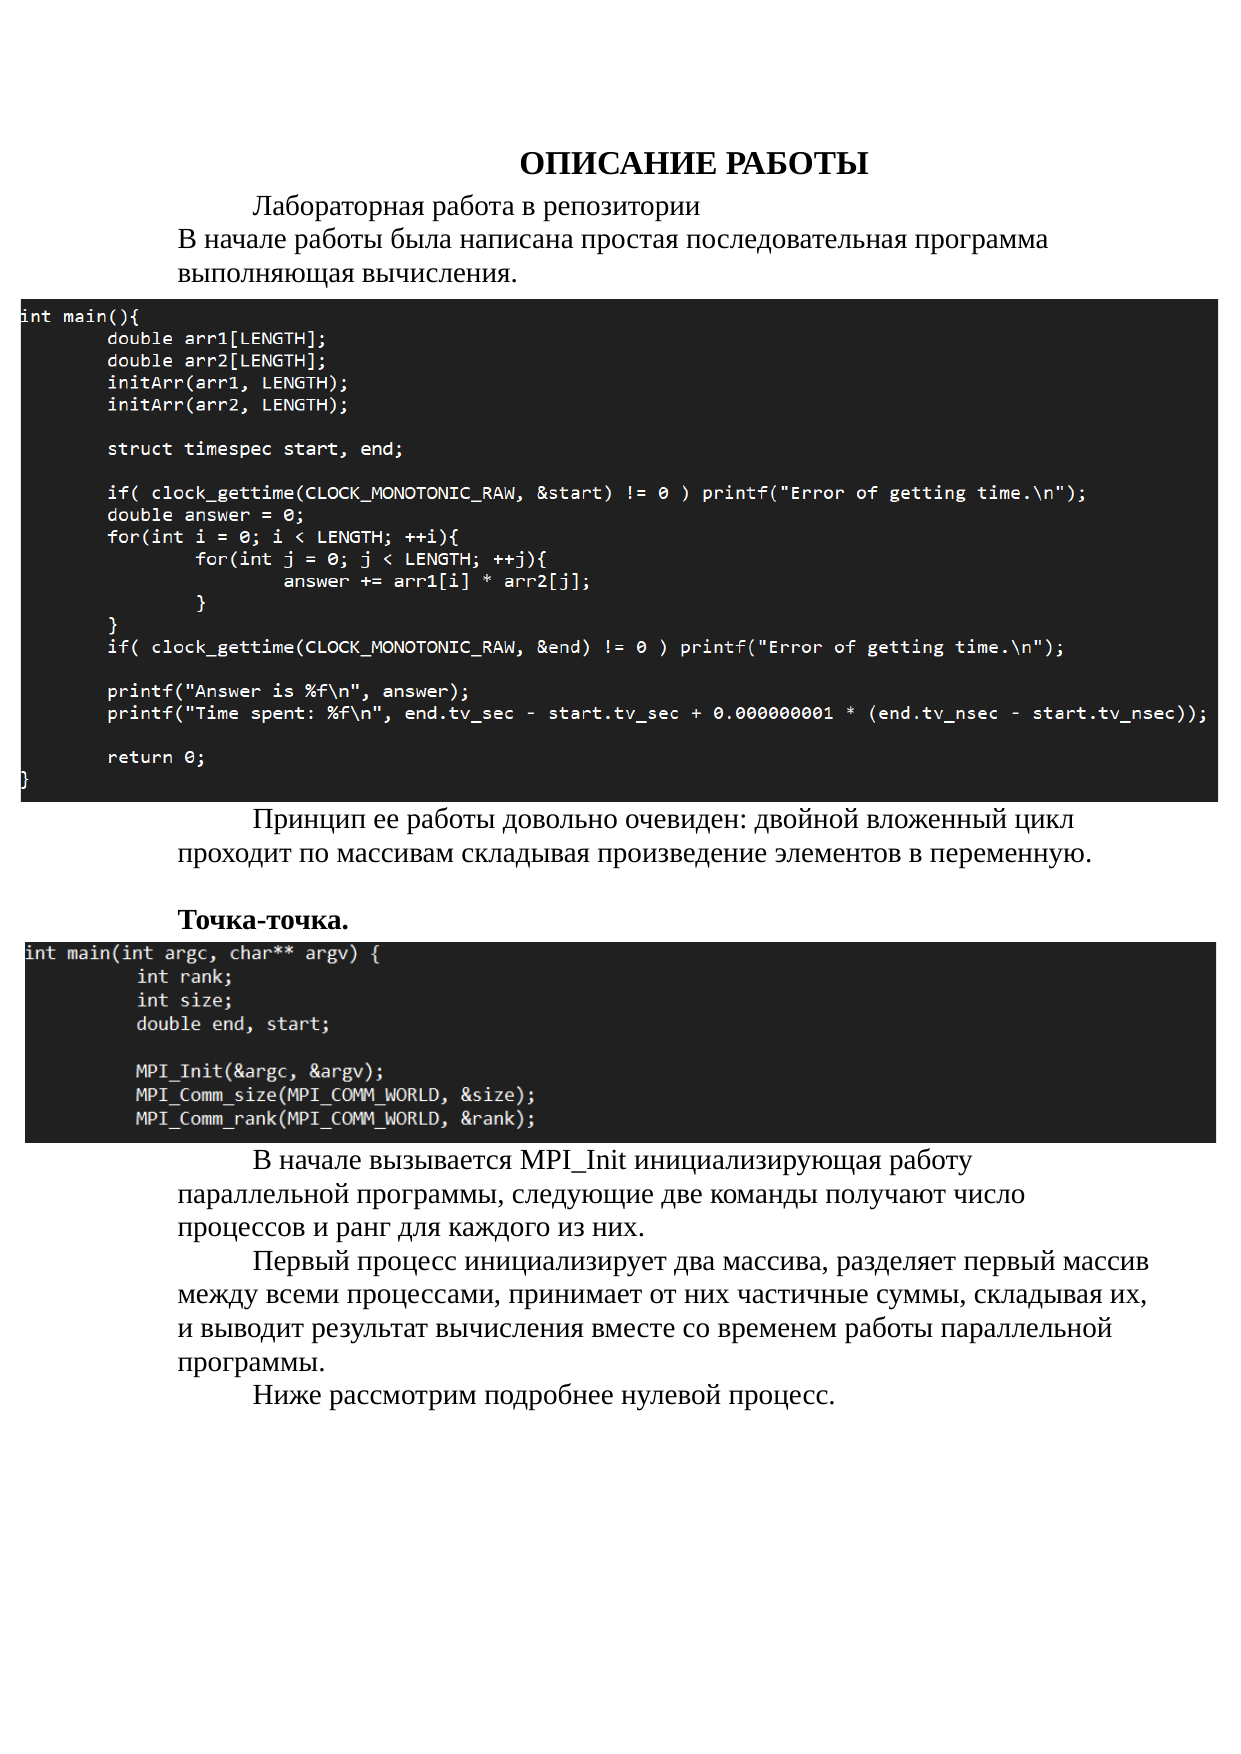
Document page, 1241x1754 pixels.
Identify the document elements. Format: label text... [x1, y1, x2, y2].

text В начале работы была написана простая последовательная программа выполняющая вычисления. [177, 221, 1152, 288]
text Первый процесс инициализирует два массива, разделяет первый массив между всеми процессами, принимает от них частичные суммы, складывая их, и выводит результат вычисления вместе со временем работы параллельной программы. [177, 1243, 1152, 1377]
text [177, 936, 1152, 942]
text Лабораторная работа в репозитории [177, 188, 1152, 221]
picture [25, 942, 1217, 1143]
text В начале вызывается MPI_Init инициализирующая работу параллельной программы, следующие две команды получают число процессов и ранг для каждого из них. [177, 1143, 1152, 1243]
text Точка-точка. [177, 902, 1152, 936]
text Принцип ее работы довольно очевиден: двойной вложенный цикл проходит по массивам складывая произведение элементов в переменную. [177, 802, 1152, 869]
text Ниже рассмотрим подробнее нулевой процесс. [177, 1377, 1152, 1411]
subtitle ОПИСАНИЕ РАБОТЫ [177, 143, 1152, 181]
picture [20, 299, 1219, 802]
text [177, 288, 1152, 299]
